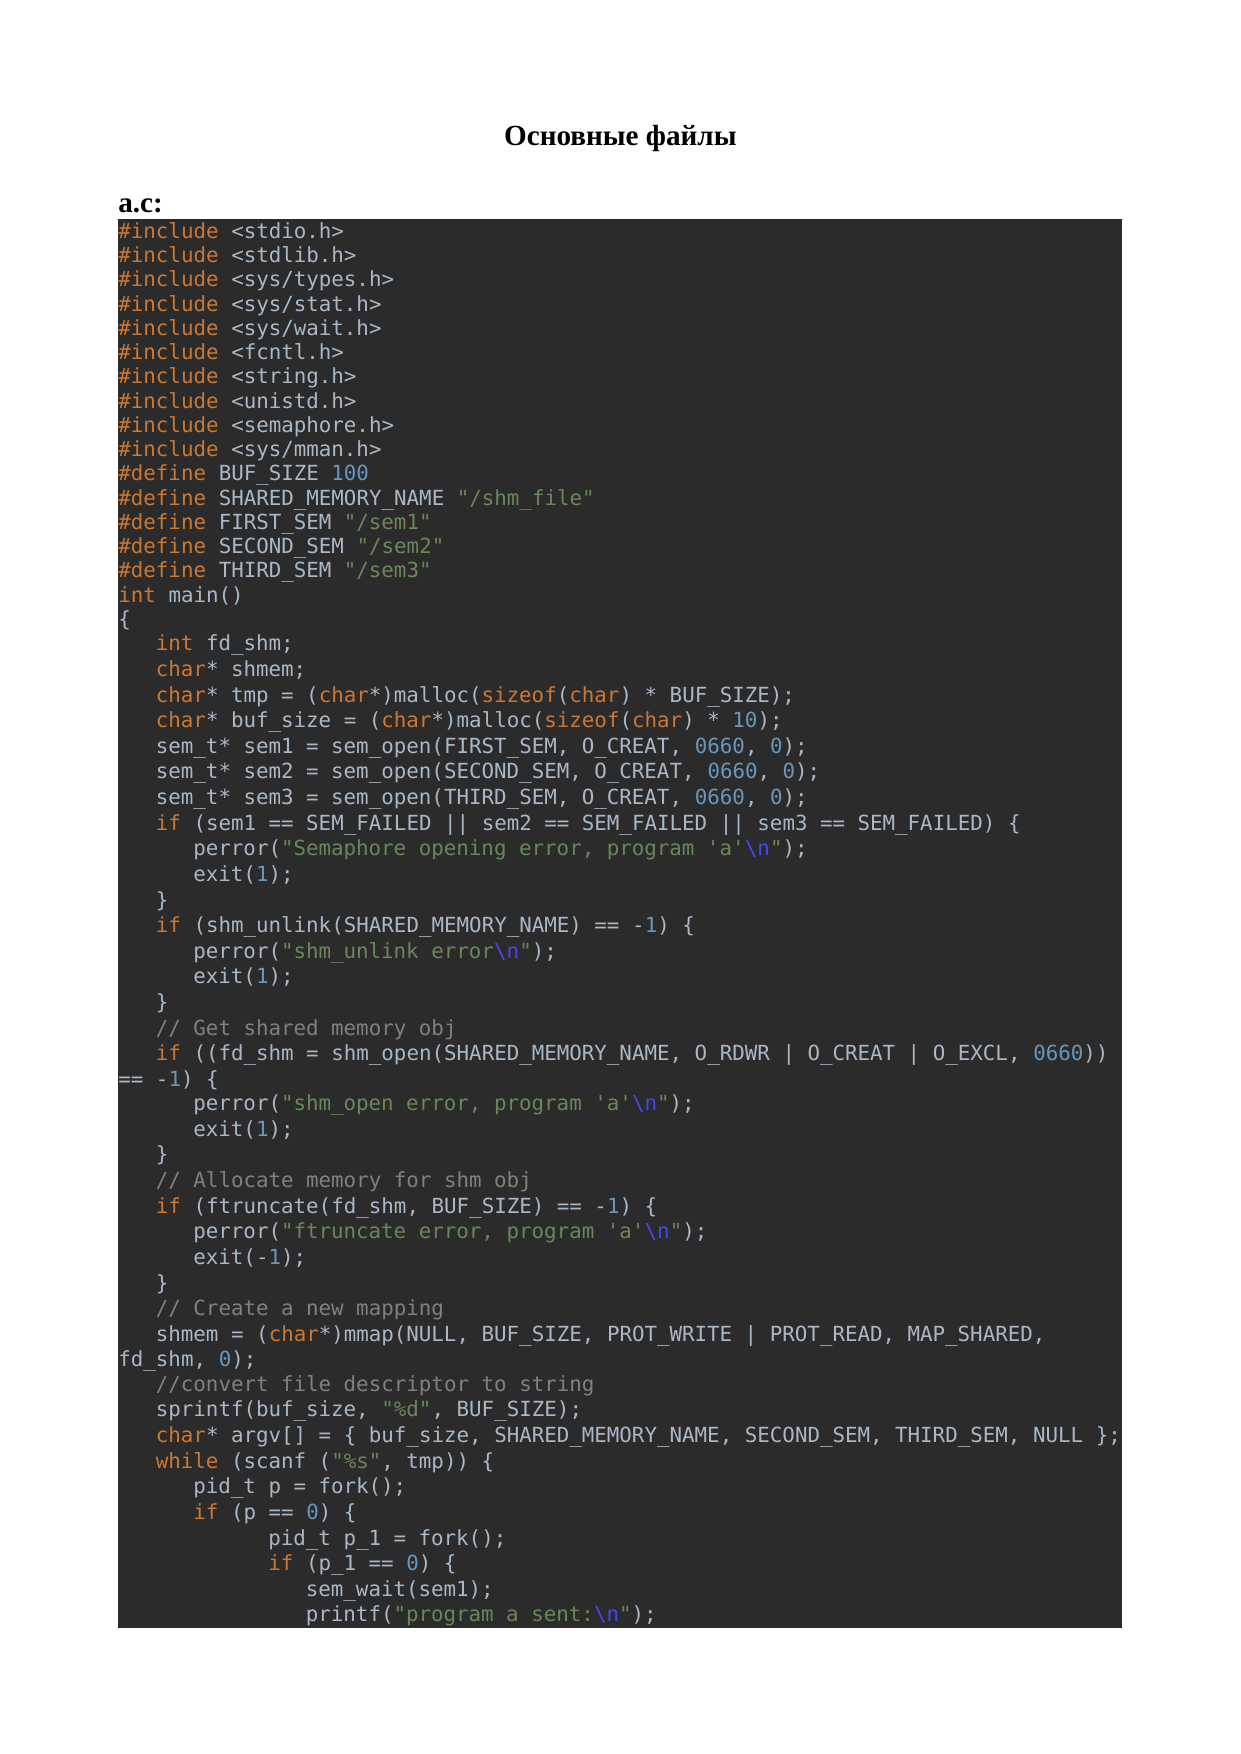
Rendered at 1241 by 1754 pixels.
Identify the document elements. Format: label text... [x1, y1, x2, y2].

text sem_t* sem2 = sem_open(SECOND_SEM, O_CREAT, 0660, 0); [118, 759, 1122, 785]
text perror("shm_unlink error\n"); [118, 939, 1122, 964]
text if ((fd_shm = shm_open(SHARED_MEMORY_NAME, O_RDWR | O_CREAT | O_EXCL, 0660)) == -1) { [118, 1041, 1122, 1091]
text while (scanf ("%s", tmp)) { [118, 1449, 1122, 1474]
text perror("ftruncate error, program 'a'\n"); [118, 1219, 1122, 1245]
text // Create a new mapping [118, 1296, 1122, 1322]
text #include <stdlib.h> [118, 243, 1122, 267]
text #define SHARED_MEMORY_NAME "/shm_file" [118, 486, 1122, 510]
text #include <sys/types.h> [118, 267, 1122, 292]
text if (p == 0) { [118, 1500, 1122, 1526]
text #include <sys/stat.h> [118, 292, 1122, 316]
text exit(1); [118, 862, 1122, 888]
text #include <stdio.h> [118, 219, 1122, 243]
text exit(1); [118, 1117, 1122, 1142]
text { [118, 607, 1122, 631]
text sem_t* sem3 = sem_open(THIRD_SEM, O_CREAT, 0660, 0); [118, 785, 1122, 811]
text #define THIRD_SEM "/sem3" [118, 558, 1122, 583]
text } [118, 1142, 1122, 1168]
text // Allocate memory for shm obj [118, 1168, 1122, 1194]
text #define FIRST_SEM "/sem1" [118, 510, 1122, 534]
text #define SECOND_SEM "/sem2" [118, 534, 1122, 558]
text #include <semaphore.h> [118, 413, 1122, 437]
text shmem = (char*)mmap(NULL, BUF_SIZE, PROT_WRITE | PROT_READ, MAP_SHARED, fd_shm, 0); [118, 1322, 1122, 1372]
text perror("shm_open error, program 'a'\n"); [118, 1091, 1122, 1117]
text sprintf(buf_size, "%d", BUF_SIZE); [118, 1397, 1122, 1423]
text } [118, 1271, 1122, 1296]
text #define BUF_SIZE 100 [118, 461, 1122, 486]
text printf("program a sent:\n"); [118, 1602, 1122, 1628]
text a.c: [118, 185, 1122, 219]
text if (sem1 == SEM_FAILED || sem2 == SEM_FAILED || sem3 == SEM_FAILED) { [118, 811, 1122, 836]
text #include <sys/wait.h> [118, 316, 1122, 340]
text Основные файлы [118, 118, 1122, 152]
text perror("Semaphore opening error, program 'a'\n"); [118, 836, 1122, 862]
text #include <unistd.h> [118, 389, 1122, 413]
text pid_t p_1 = fork(); [118, 1526, 1122, 1551]
text #include <string.h> [118, 364, 1122, 389]
text // Get shared memory obj [118, 1016, 1122, 1041]
text sem_t* sem1 = sem_open(FIRST_SEM, O_CREAT, 0660, 0); [118, 734, 1122, 759]
text } [118, 990, 1122, 1016]
text int fd_shm; [118, 631, 1122, 657]
text #include <sys/mman.h> [118, 437, 1122, 461]
text if (p_1 == 0) { [118, 1551, 1122, 1577]
text #include <fcntl.h> [118, 340, 1122, 364]
text char* tmp = (char*)malloc(sizeof(char) * BUF_SIZE); [118, 683, 1122, 708]
text char* buf_size = (char*)malloc(sizeof(char) * 10); [118, 708, 1122, 734]
text char* shmem; [118, 657, 1122, 683]
text exit(-1); [118, 1245, 1122, 1271]
text char* argv[] = { buf_size, SHARED_MEMORY_NAME, SECOND_SEM, THIRD_SEM, NULL }; [118, 1423, 1122, 1449]
text if (shm_unlink(SHARED_MEMORY_NAME) == -1) { [118, 913, 1122, 939]
text pid_t p = fork(); [118, 1474, 1122, 1500]
text exit(1); [118, 964, 1122, 990]
text } [118, 888, 1122, 913]
text int main() [118, 583, 1122, 607]
text //convert file descriptor to string [118, 1372, 1122, 1397]
text if (ftruncate(fd_shm, BUF_SIZE) == -1) { [118, 1194, 1122, 1219]
text sem_wait(sem1); [118, 1577, 1122, 1602]
